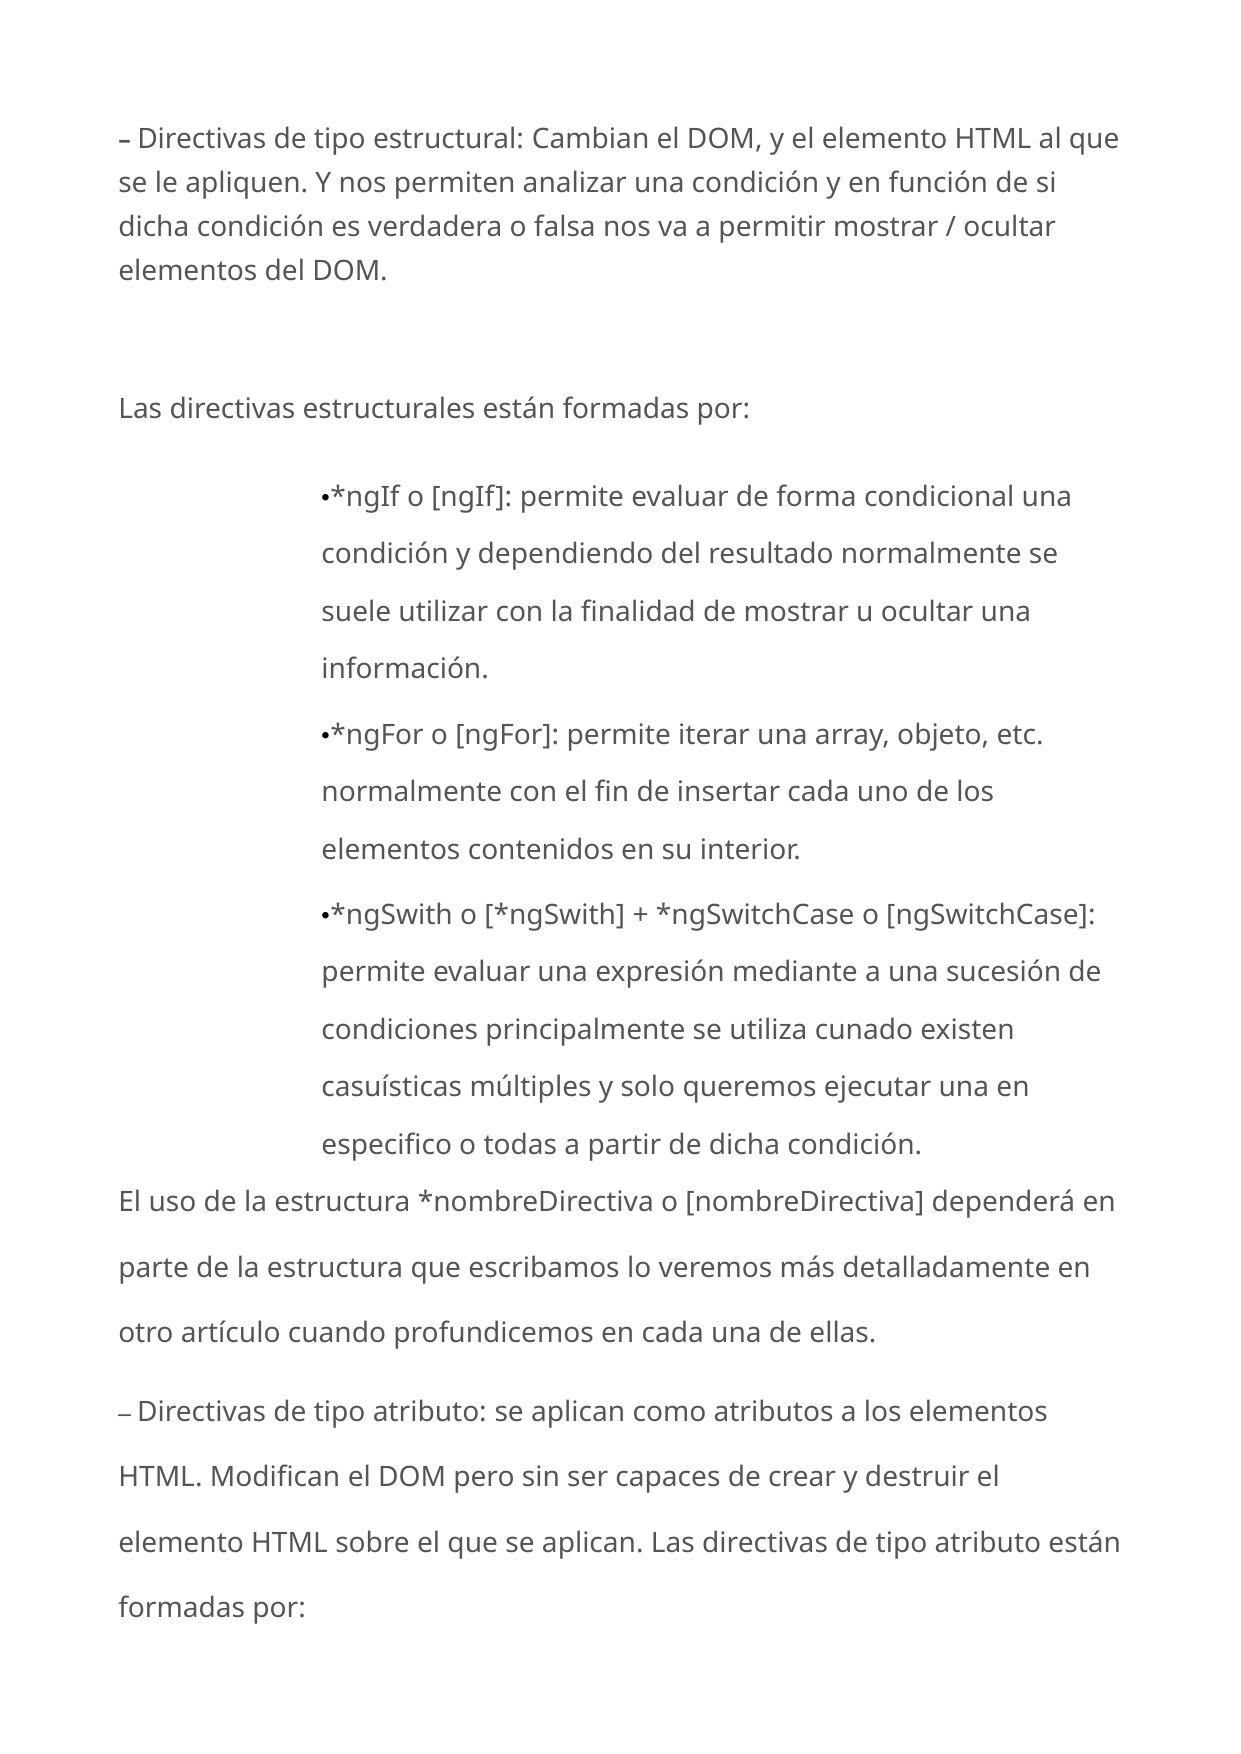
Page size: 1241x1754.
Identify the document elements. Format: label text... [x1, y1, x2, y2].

text – Directivas de tipo estructural: Cambian el DOM, y el elemento HTML al que se le apliquen. Y nos permiten analizar una condición y en función de si dicha condición es verdadera o falsa nos va a permitir mostrar / ocultar elementos del DOM. [118, 118, 1122, 289]
text – Directivas de tipo atributo: se aplican como atributos a los elementos HTML. Modifican el DOM pero sin ser capaces de crear y destruir el elemento HTML sobre el que se aplican. Las directivas de tipo atributo están formadas por: [118, 1392, 1122, 1625]
text El uso de la estructura *nombreDirectiva o [nombreDirectiva] dependerá en parte de la estructura que escribamos lo veremos más detalladamente en otro artículo cuando profundicemos en cada una de ellas. [118, 1182, 1122, 1350]
list *ngFor o [ngFor]: permite iterar una array, objeto, etc. normalmente con el fin de insertar cada uno de los elementos contenidos en su interior. [212, 714, 1122, 867]
list *ngSwith o [*ngSwith] + *ngSwitchCase o [ngSwitchCase]: permite evaluar una expresión mediante a una sucesión de condiciones principalmente se utiliza cunado existen casuísticas múltiples y solo queremos ejecutar una en especifico o todas a partir de dicha condición. [212, 894, 1122, 1163]
list *ngIf o [ngIf]: permite evaluar de forma condicional una condición y dependiendo del resultado normalmente se suele utilizar con la finalidad de mostrar u ocultar una información. [212, 476, 1122, 687]
text Las directivas estructurales están formadas por: [118, 389, 1122, 427]
